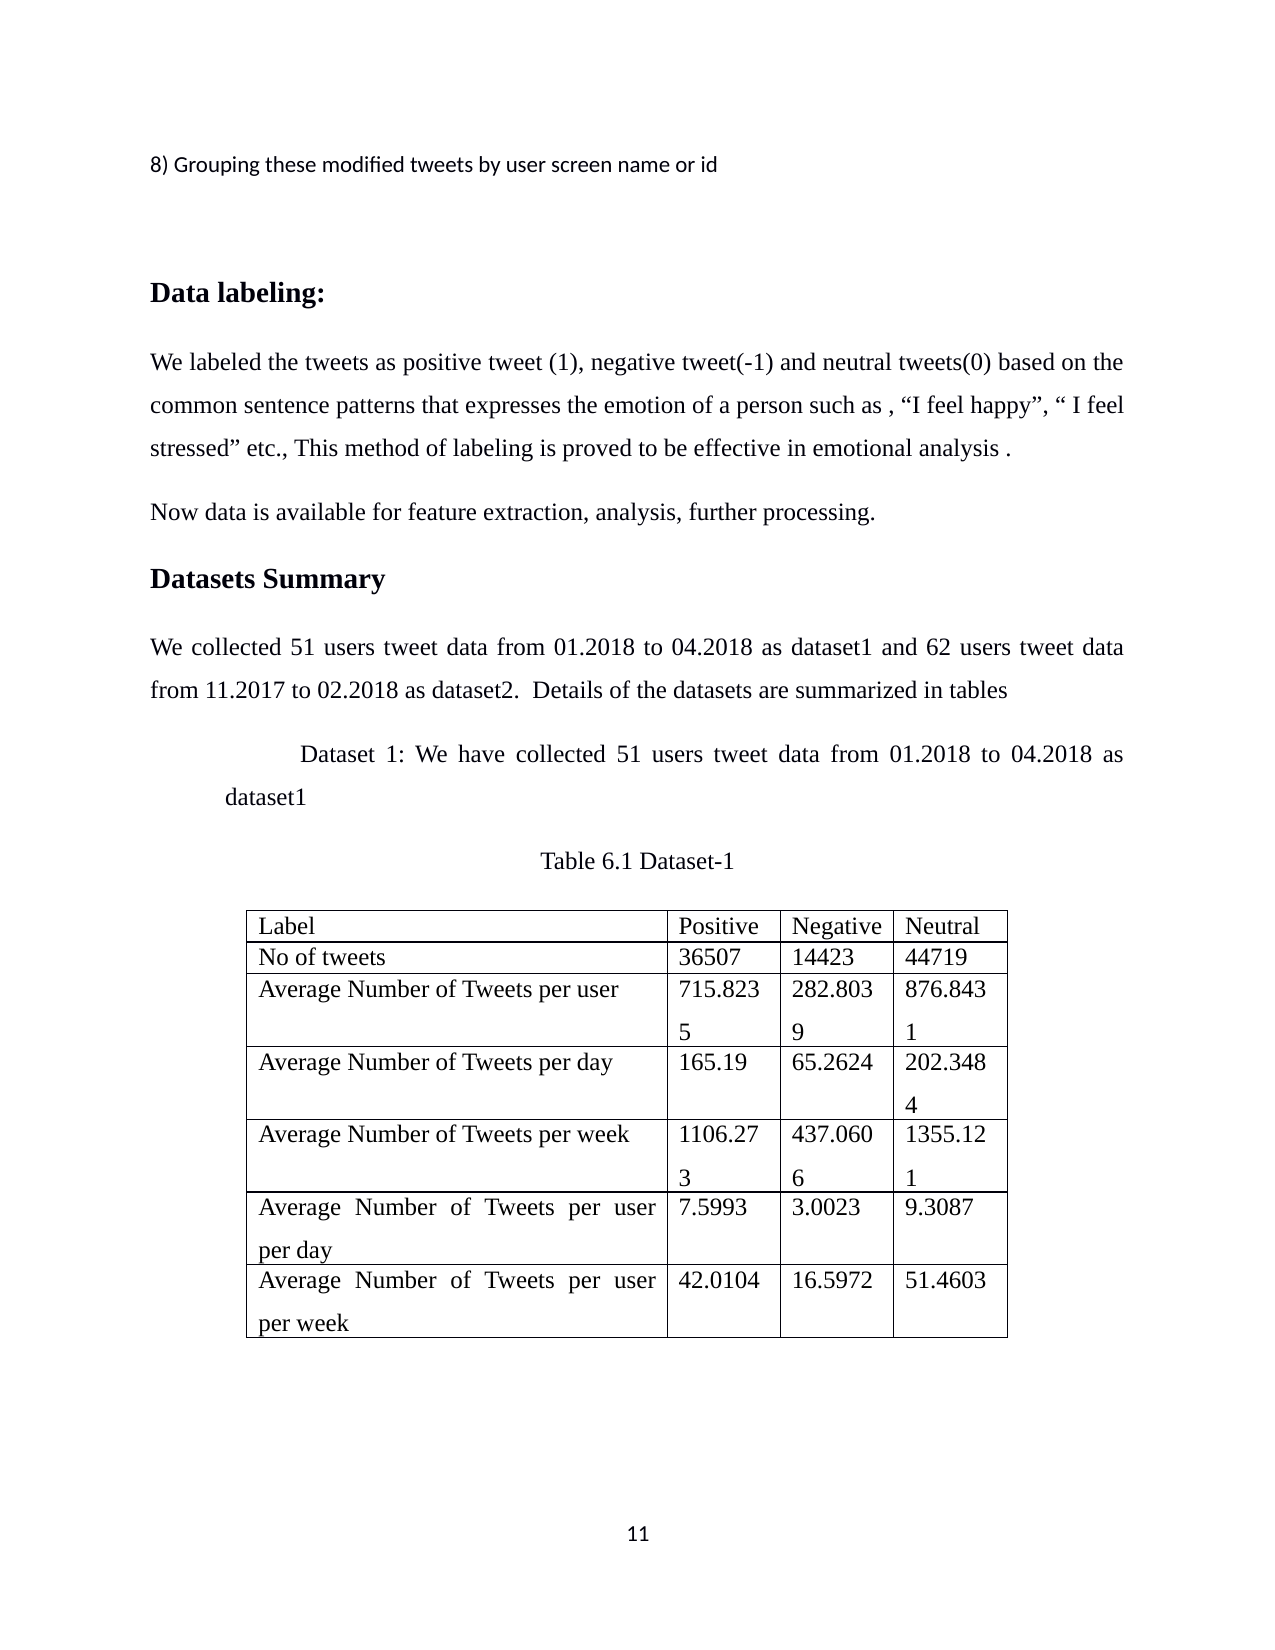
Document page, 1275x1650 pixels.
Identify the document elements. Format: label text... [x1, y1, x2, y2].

text Table 6.1 Dataset-1 [150, 846, 1125, 875]
table_cell 42.0104 [668, 1265, 780, 1337]
table_cell 7.5993 [668, 1193, 780, 1264]
table_cell 202.3484 [894, 1047, 1007, 1118]
table_cell 3.0023 [781, 1193, 893, 1264]
table_header Label [247, 911, 667, 941]
table_cell 1106.273 [668, 1120, 780, 1191]
text We collected 51 users tweet data from 01.2018 to 04.2018 as dataset1 and 62 users tweet data from 11.2017 to 02.2018 as dataset2. Details of the datasets are summarized in tables [150, 632, 1125, 704]
table_cell 437.0606 [781, 1120, 893, 1191]
table_cell 876.8431 [894, 974, 1007, 1046]
table_header Negative [781, 911, 893, 941]
text We labeled the tweets as positive tweet (1), negative tweet(-1) and neutral tweets(0) based on the common sentence patterns that expresses the emotion of a person such as , “I feel happy”, “ I feel stressed” etc., This method of labeling is proved to be effective in emotional analysis . [150, 347, 1125, 462]
table_cell 9.3087 [894, 1193, 1007, 1264]
table_cell Average Number of Tweets per user per day [247, 1193, 667, 1264]
table_cell Average Number of Tweets per user [247, 974, 667, 1046]
table_cell 44719 [894, 943, 1007, 973]
table_cell 16.5972 [781, 1265, 893, 1337]
table_cell 165.19 [668, 1047, 780, 1118]
table_cell 1355.121 [894, 1120, 1007, 1191]
table_cell 36507 [668, 943, 780, 973]
table_cell Average Number of Tweets per user per week [247, 1265, 667, 1337]
table_cell Average Number of Tweets per week [247, 1120, 667, 1191]
text Now data is available for feature extraction, analysis, further processing. [150, 497, 1125, 526]
table_cell 282.8039 [781, 974, 893, 1046]
table_cell Average Number of Tweets per day [247, 1047, 667, 1118]
table_cell 715.8235 [668, 974, 780, 1046]
table_cell 51.4603 [894, 1265, 1007, 1337]
table_header Neutral [894, 911, 1007, 941]
text Datasets Summary [150, 561, 1125, 594]
table_cell No of tweets [247, 943, 667, 973]
table_cell 65.2624 [781, 1047, 893, 1118]
table_header Positive [668, 911, 780, 941]
text Dataset 1: We have collected 51 users tweet data from 01.2018 to 04.2018 as dataset1 [225, 739, 1125, 811]
table_cell 14423 [781, 943, 893, 973]
text 8) Grouping these modified tweets by user screen name or id [150, 150, 1125, 178]
text Data labeling: [150, 276, 1125, 309]
